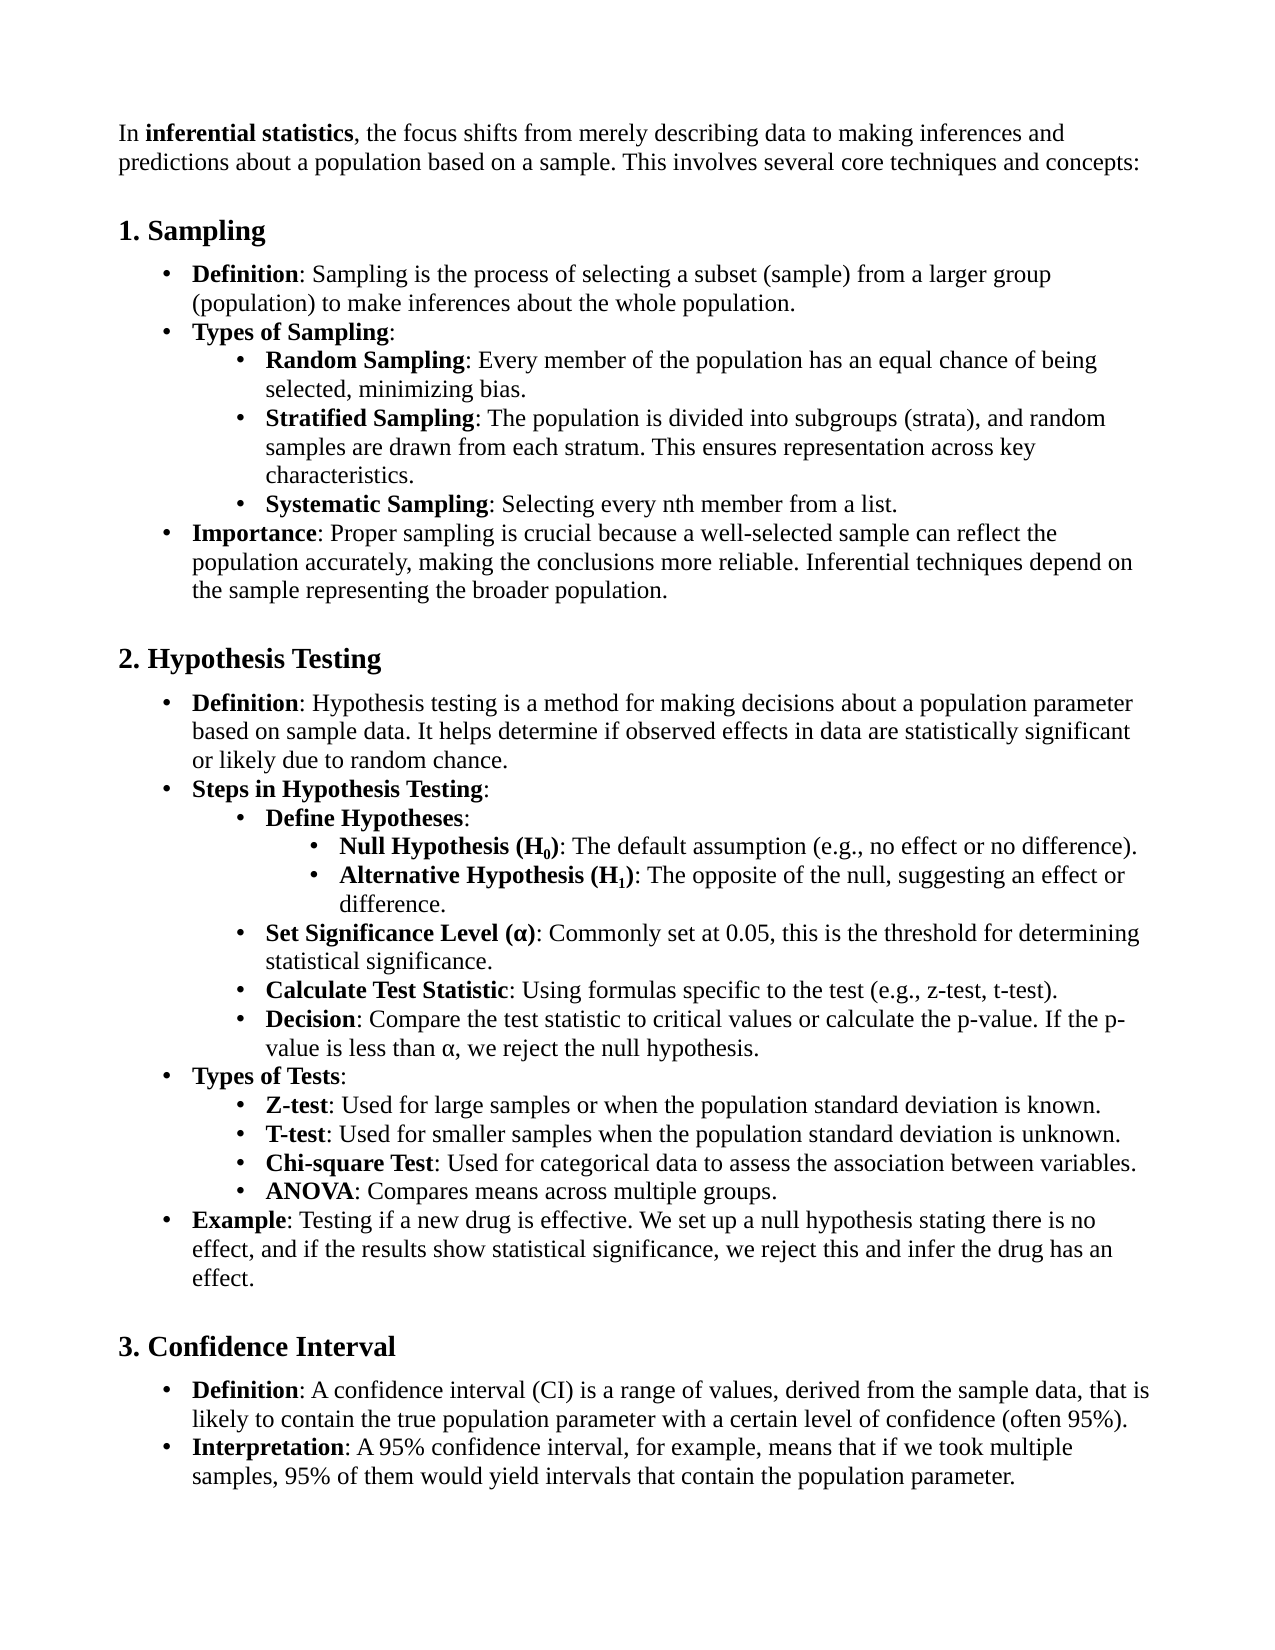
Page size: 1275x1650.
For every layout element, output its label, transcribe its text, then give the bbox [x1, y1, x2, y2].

list Define Hypotheses: [236, 803, 1157, 831]
list Null Hypothesis (H₀): The default assumption (e.g., no effect or no difference). [309, 831, 1157, 860]
list Chi-square Test: Used for categorical data to assess the association between variables. [236, 1148, 1157, 1176]
list Definition: Hypothesis testing is a method for making decisions about a population parameter based on sample data. It helps determine if observed effects in data are statistically significant or likely due to random chance. [162, 688, 1157, 774]
subtitle 2. Hypothesis Testing [118, 642, 1157, 675]
list Example: Testing if a new drug is effective. We set up a null hypothesis stating there is no effect, and if the results show statistical significance, we reject this and infer the drug has an effect. [162, 1205, 1157, 1291]
subtitle 3. Confidence Interval [118, 1329, 1157, 1362]
list Types of Tests: [162, 1061, 1157, 1090]
list Alternative Hypothesis (H₁): The opposite of the null, suggesting an effect or difference. [309, 860, 1157, 918]
list Steps in Hypothesis Testing: [162, 774, 1157, 803]
list Interpretation: A 95% confidence interval, for example, means that if we took multiple samples, 95% of them would yield intervals that contain the population parameter. [162, 1432, 1157, 1490]
list Random Sampling: Every member of the population has an equal chance of being selected, minimizing bias. [236, 345, 1157, 403]
list Definition: Sampling is the process of selecting a subset (sample) from a larger group (population) to make inferences about the whole population. [162, 259, 1157, 317]
list Z-test: Used for large samples or when the population standard deviation is known. [236, 1090, 1157, 1119]
subtitle 1. Sampling [118, 213, 1157, 247]
list Set Significance Level (α): Commonly set at 0.05, this is the threshold for determining statistical significance. [236, 918, 1157, 975]
list Importance: Proper sampling is crucial because a well-selected sample can reflect the population accurately, making the conclusions more reliable. Inferential techniques depend on the sample representing the broader population. [162, 518, 1157, 604]
list T-test: Used for smaller samples when the population standard deviation is unknown. [236, 1119, 1157, 1148]
list Calculate Test Statistic: Using formulas specific to the test (e.g., z-test, t-test). [236, 975, 1157, 1004]
text In inferential statistics, the focus shifts from merely describing data to making inferences and predictions about a population based on a sample. This involves several core techniques and concepts: [118, 118, 1157, 176]
list Stratified Sampling: The population is divided into subgroups (strata), and random samples are drawn from each stratum. This ensures representation across key characteristics. [236, 403, 1157, 489]
list Definition: A confidence interval (CI) is a range of values, derived from the sample data, that is likely to contain the true population parameter with a certain level of confidence (often 95%). [162, 1375, 1157, 1432]
list Types of Sampling: [162, 317, 1157, 345]
list ANOVA: Compares means across multiple groups. [236, 1176, 1157, 1205]
list Decision: Compare the test statistic to critical values or calculate the p-value. If the p-value is less than α, we reject the null hypothesis. [236, 1004, 1157, 1061]
list Systematic Sampling: Selecting every nth member from a list. [236, 489, 1157, 518]
